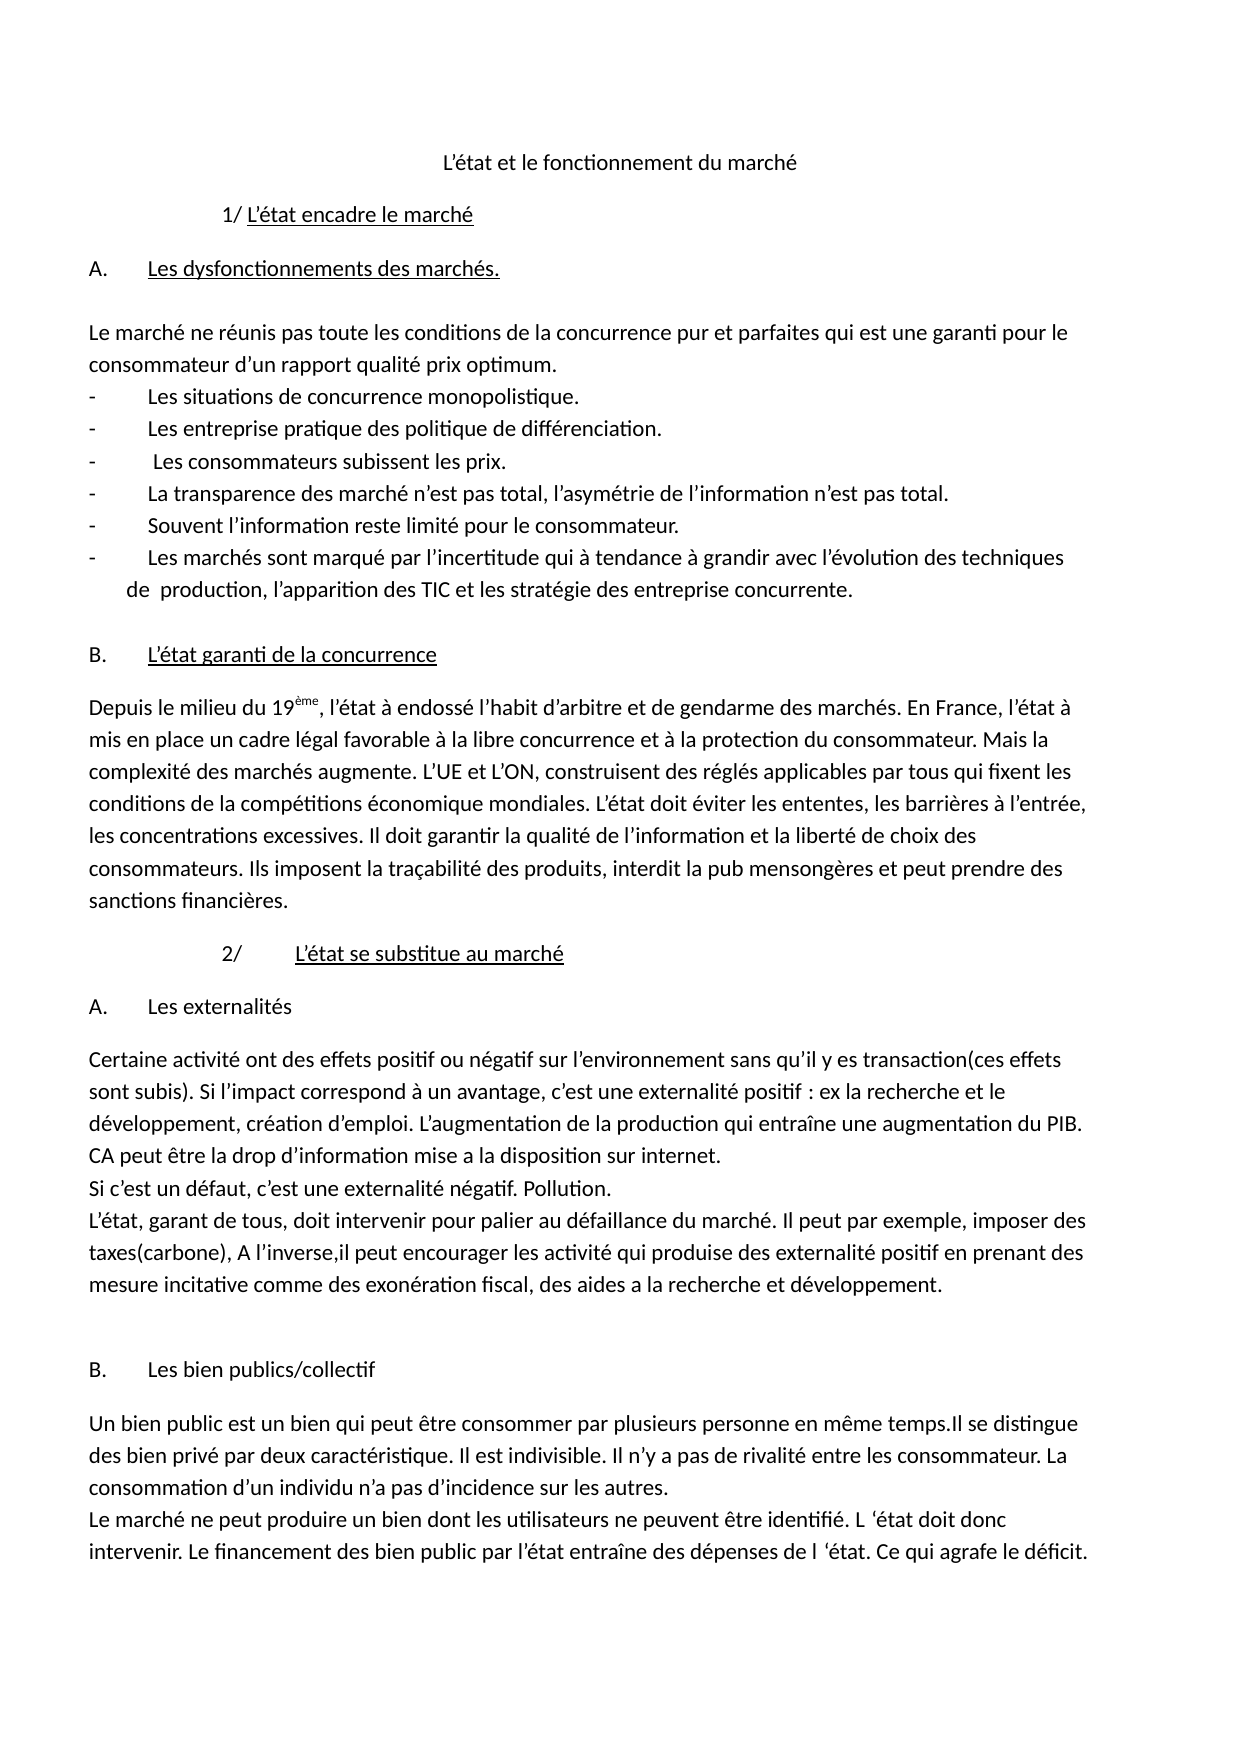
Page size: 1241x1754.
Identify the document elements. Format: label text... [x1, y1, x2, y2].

text 1/ L’état encadre le marché [89, 201, 1093, 229]
list Les consommateurs subissent les prix. [89, 447, 1093, 475]
text Certaine activité ont des effets positif ou négatif sur l’environnement sans qu’il y es transaction(ces effets sont subis). Si l’impact correspond à un avantage, c’est une externalité positif : ex la recherche et le développement, création d’emploi. L’augmentation de la production qui entraîne une augmentation du PIB. CA peut être la drop d’information mise a la disposition sur internet. Si c’est un défaut, c’est une externalité négatif. Pollution. L’état, garant de tous, doit intervenir pour palier au défaillance du marché. Il peut par exemple, imposer des taxes(carbone), A l’inverse,il peut encourager les activité qui produise des externalité positif en prenant des mesure incitative comme des exonération fiscal, des aides a la recherche et développement. [89, 1045, 1093, 1331]
list Le marché ne réunis pas toute les conditions de la concurrence pur et parfaites qui est une garanti pour le consommateur d’un rapport qualité prix optimum. [89, 318, 1093, 378]
list Les marchés sont marqué par l’incertitude qui à tendance à grandir avec l’évolution des techniques de production, l’apparition des TIC et les stratégie des entreprise concurrente. [89, 543, 1093, 603]
text 2/ L’état se substitue au marché [162, 939, 1093, 967]
text L’état et le fonctionnement du marché [148, 148, 1093, 176]
list Les externalités [89, 992, 1093, 1020]
list Les dysfonctionnements des marchés. [89, 254, 1093, 282]
list L’état garanti de la concurrence [89, 640, 1093, 668]
list Les entreprise pratique des politique de différenciation. [89, 414, 1093, 443]
list Souvent l’information reste limité pour le consommateur. [89, 511, 1093, 539]
list Les situations de concurrence monopolistique. [89, 382, 1093, 410]
list Les bien publics/collectif [89, 1356, 1093, 1384]
list La transparence des marché n’est pas total, l’asymétrie de l’information n’est pas total. [89, 479, 1093, 507]
text Depuis le milieu du 19ème, l’état à endossé l’habit d’arbitre et de gendarme des marchés. En France, l’état à mis en place un cadre légal favorable à la libre concurrence et à la protection du consommateur. Mais la complexité des marchés augmente. L’UE et L’ON, construisent des réglés applicables par tous qui fixent les conditions de la compétitions économique mondiales. L’état doit éviter les ententes, les barrières à l’entrée, les concentrations excessives. Il doit garantir la qualité de l’information et la liberté de choix des consommateurs. Ils imposent la traçabilité des produits, interdit la pub mensongères et peut prendre des sanctions financières. [89, 693, 1093, 914]
text Un bien public est un bien qui peut être consommer par plusieurs personne en même temps.Il se distingue des bien privé par deux caractéristique. Il est indivisible. Il n’y a pas de rivalité entre les consommateur. La consommation d’un individu n’a pas d’incidence sur les autres. Le marché ne peut produire un bien dont les utilisateurs ne peuvent être identifié. L ‘état doit donc intervenir. Le financement des bien public par l’état entraîne des dépenses de l ‘état. Ce qui agrafe le déficit. [89, 1409, 1093, 1565]
